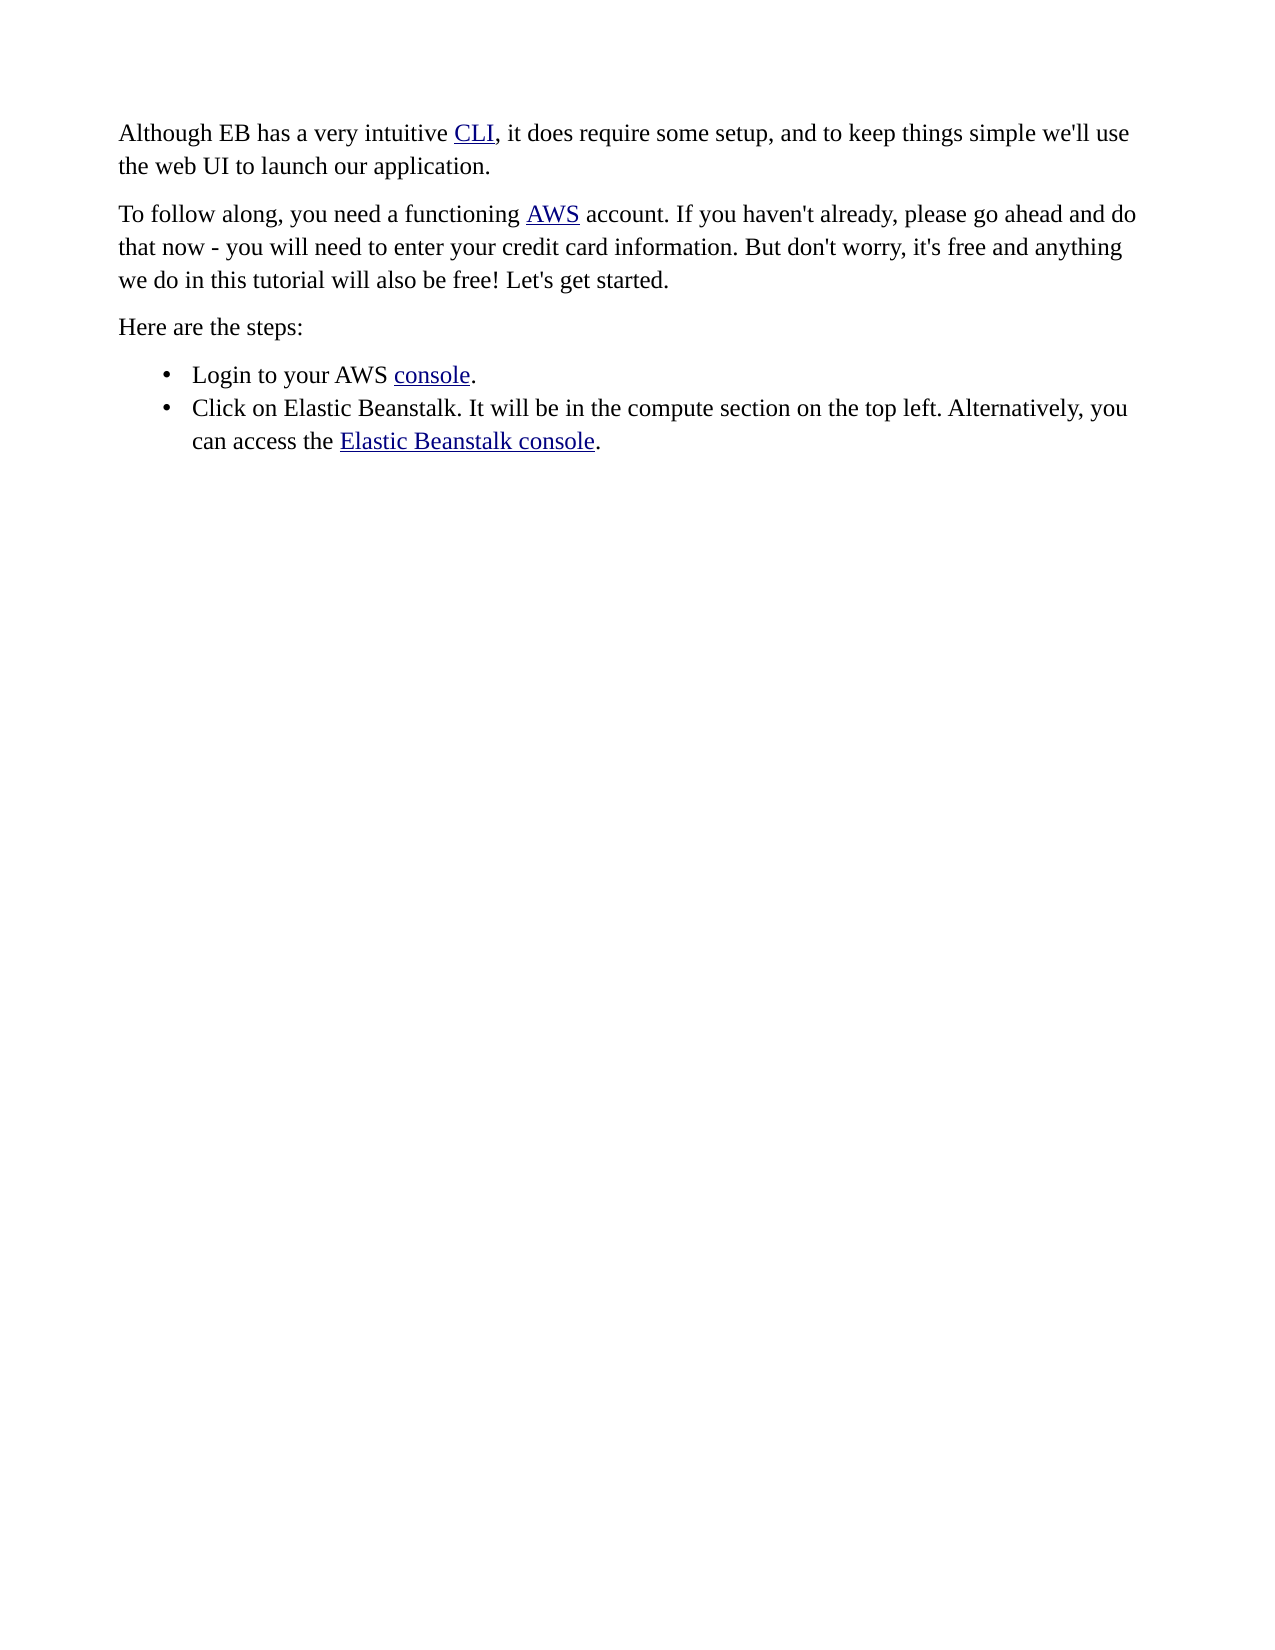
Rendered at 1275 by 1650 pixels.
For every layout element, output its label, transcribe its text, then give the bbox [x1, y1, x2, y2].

text Although EB has a very intuitive CLI, it does require some setup, and to keep things simple we'll use the web UI to launch our application. [118, 118, 1157, 180]
text Here are the steps: [118, 312, 1157, 341]
text To follow along, you need a functioning AWS account. If you haven't already, please go ahead and do that now - you will need to enter your credit card information. But don't worry, it's free and anything we do in this tutorial will also be free! Let's get started. [118, 199, 1157, 293]
list Click on Elastic Beanstalk. It will be in the compute section on the top left. Alternatively, you can access the Elastic Beanstalk console. [162, 393, 1157, 455]
list Login to your AWS console. [162, 360, 1157, 389]
